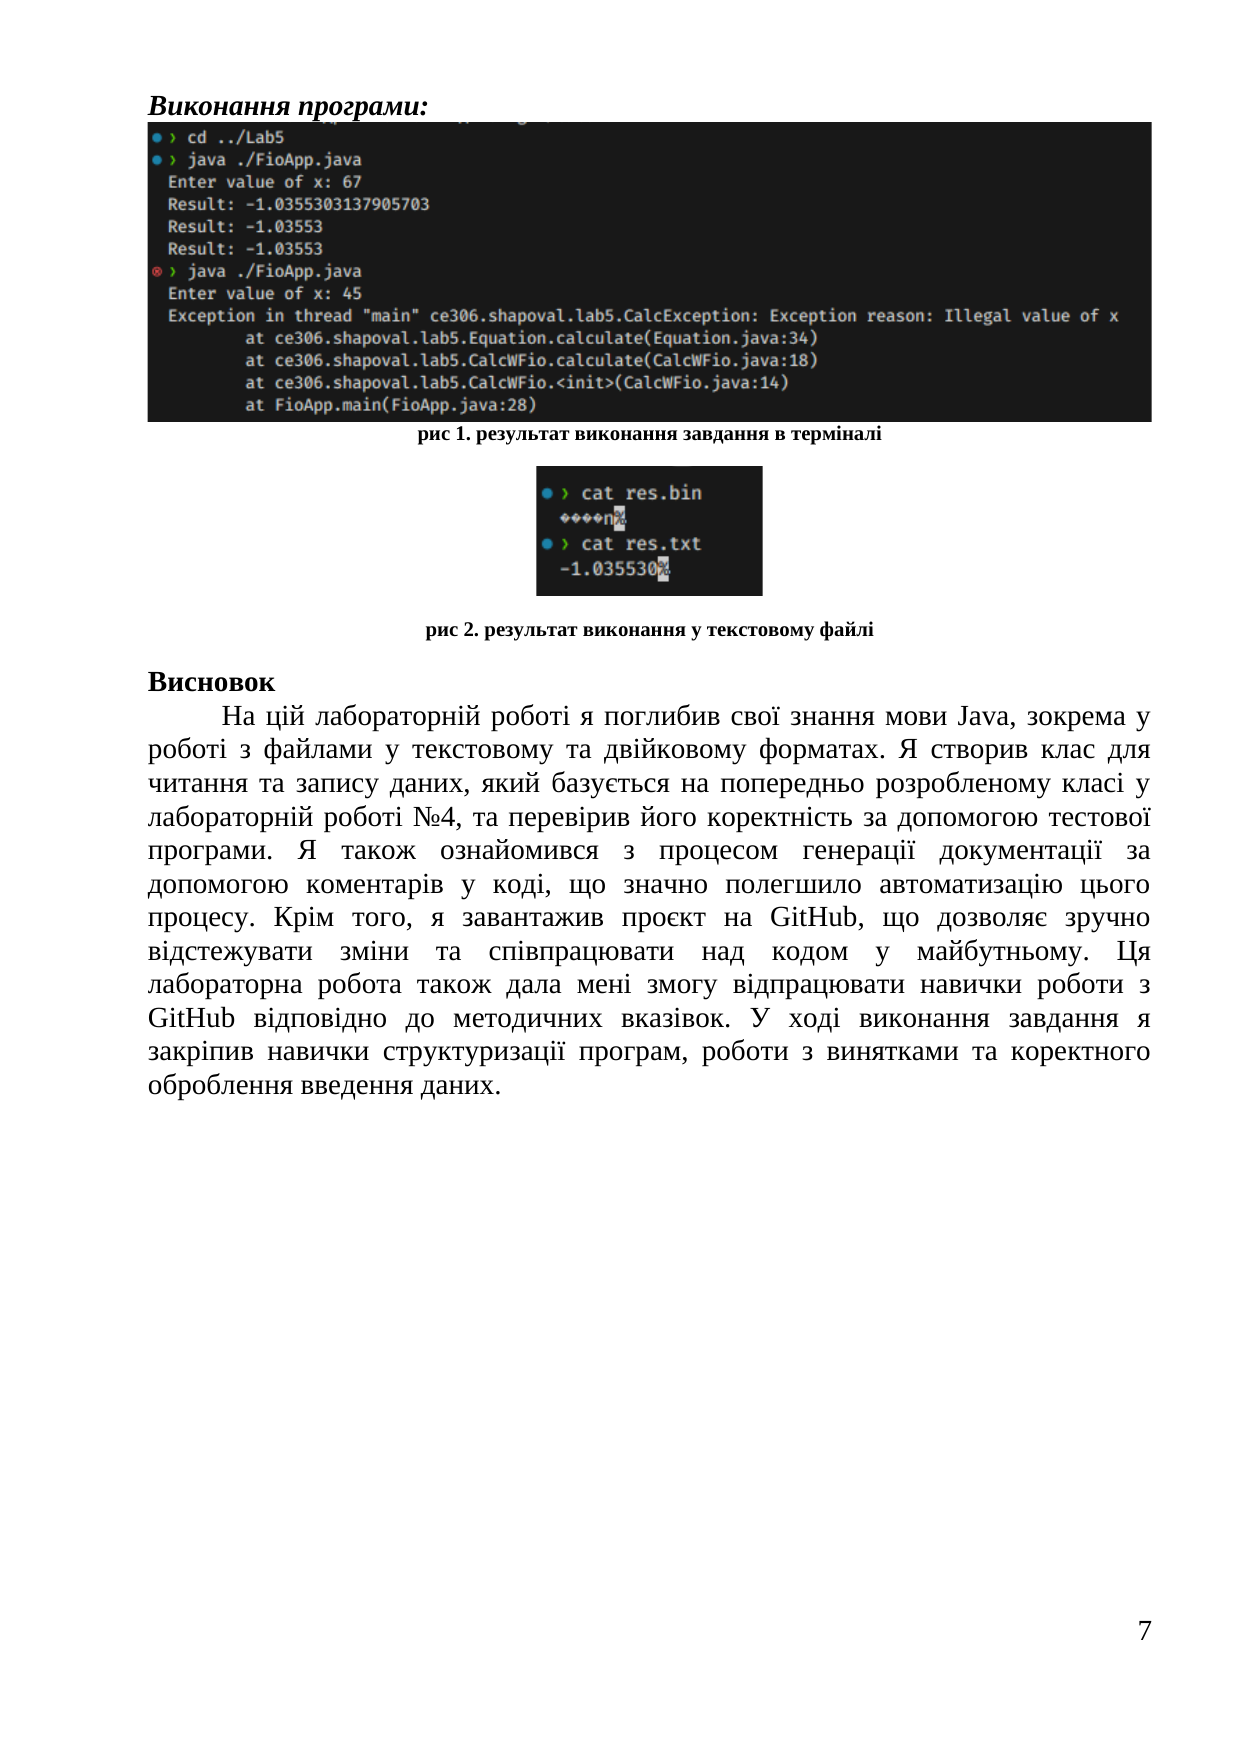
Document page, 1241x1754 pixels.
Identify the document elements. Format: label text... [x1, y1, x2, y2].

text Виконання програми: [148, 88, 1152, 122]
text рис 2. результат виконання у текстовому файлі [148, 466, 1152, 641]
picture [536, 466, 763, 596]
text Висновок На цій лабораторній роботі я поглибив свої знання мови Java, зокрема у роботі з файлами у текстовому та двійковому форматах. Я створив клас для читання та запису даних, який базується на попередньо розробленому класі у лабораторній роботі №4, та перевірив його коректність за допомогою тестової програми. Я також ознайомився з процесом генерації документації за допомогою коментарів у коді, що значно полегшило автоматизацію цього процесу. Крім того, я завантажив проєкт на GitHub, що дозволяє зручно відстежувати зміни та співпрацювати над кодом у майбутньому. Ця лабораторна робота також дала мені змогу відпрацювати навички роботи з GitHub відповідно до методичних вказівок. У ході виконання завдання я закріпив навички структуризації програм, роботи з винятками та коректного оброблення введення даних. [148, 664, 1152, 1101]
picture [147, 122, 1152, 422]
text рис 1. результат виконання завдання в терміналі [148, 422, 1152, 445]
